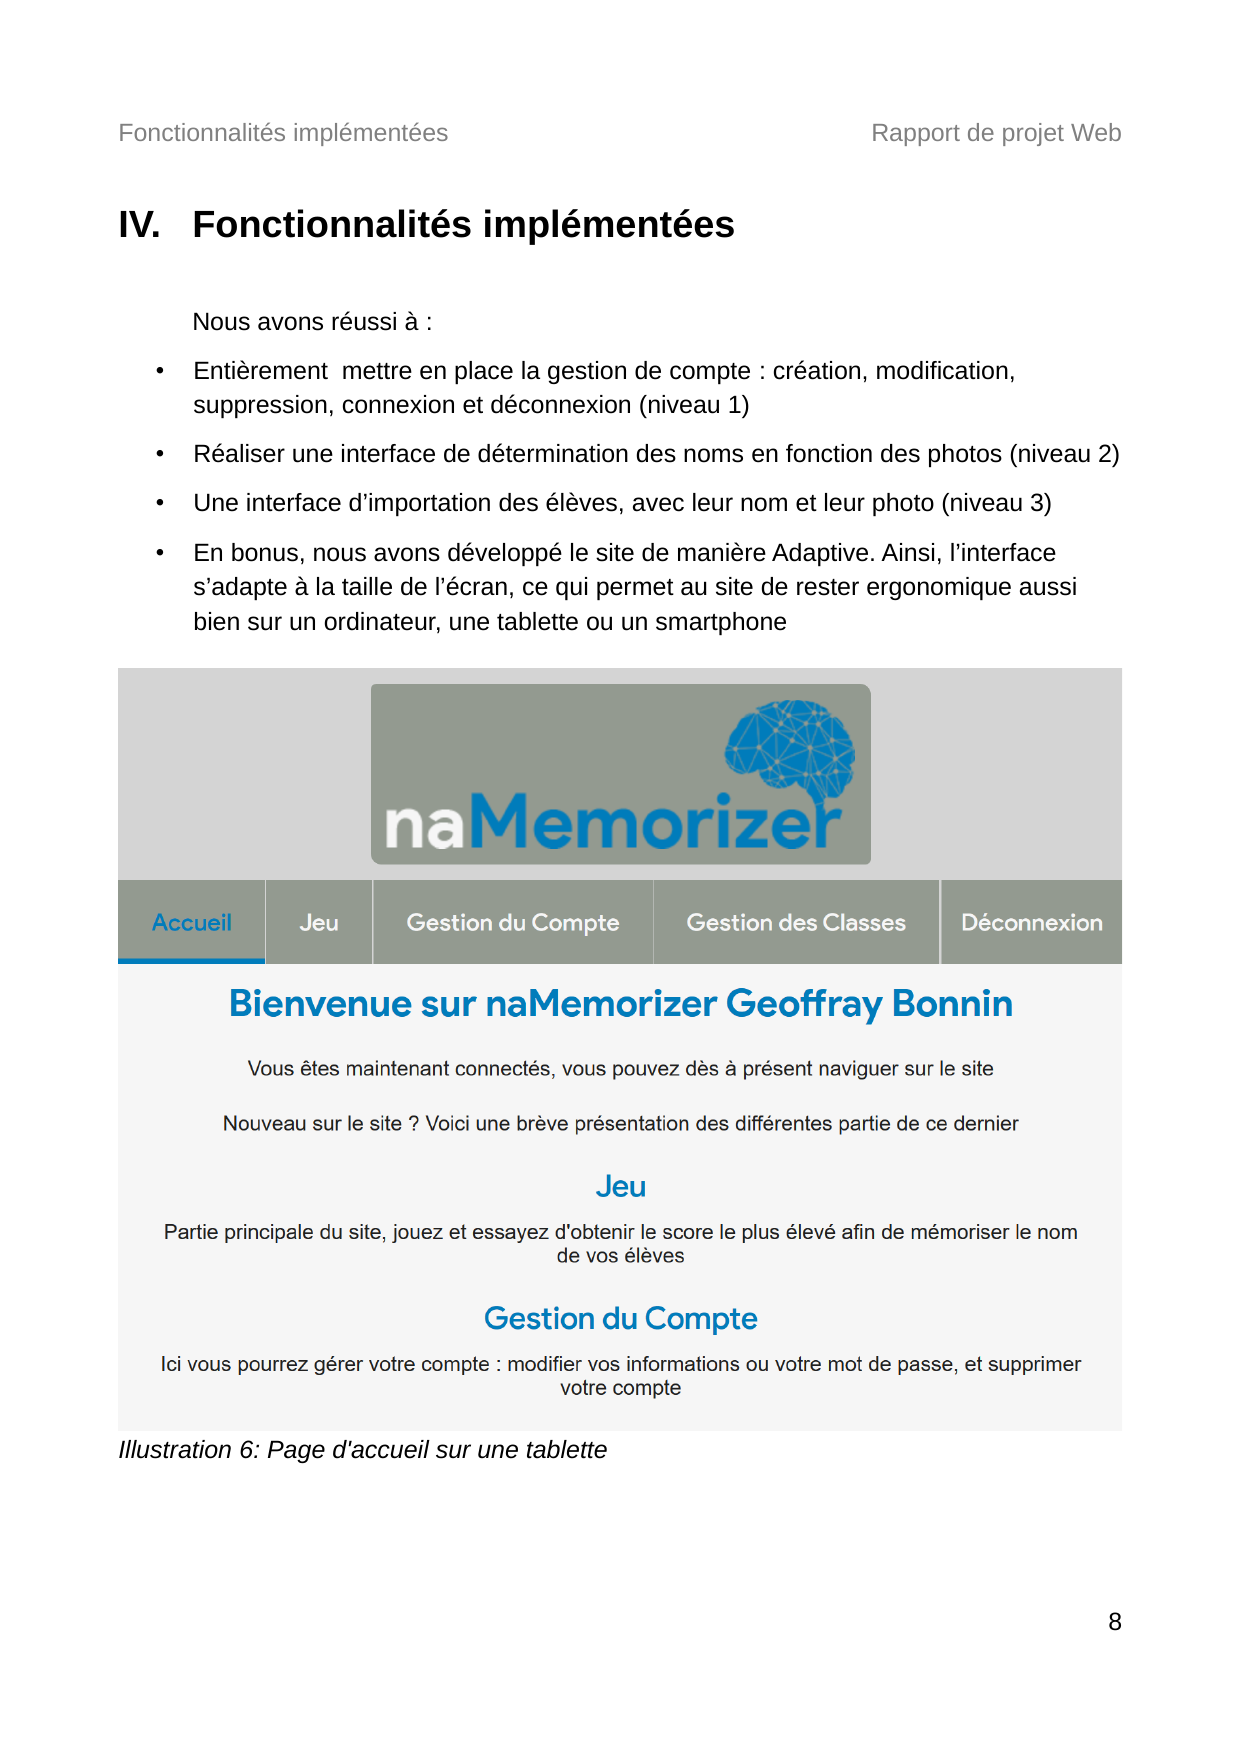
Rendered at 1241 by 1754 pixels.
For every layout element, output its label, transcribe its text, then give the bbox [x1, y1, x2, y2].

list Une interface d’importation des élèves, avec leur nom et leur photo (niveau 3) [156, 488, 1122, 517]
list Réaliser une interface de détermination des noms en fonction des photos (niveau 2) [156, 439, 1122, 468]
subtitle Fonctionnalités implémentées [118, 201, 1122, 245]
text Illustration 6: Page d'accueil sur une tablette [118, 669, 1122, 1464]
list Entièrement mettre en place la gestion de compte : création, modification, suppression, connexion et déconnexion (niveau 1) [156, 356, 1122, 419]
list En bonus, nous avons développé le site de manière Adaptive. Ainsi, l’interface s’adapte à la taille de l’écran, ce qui permet au site de rester ergonomique aussi bien sur un ordinateur, une tablette ou un smartphone [156, 538, 1122, 635]
text Nous avons réussi à : [118, 307, 1122, 335]
